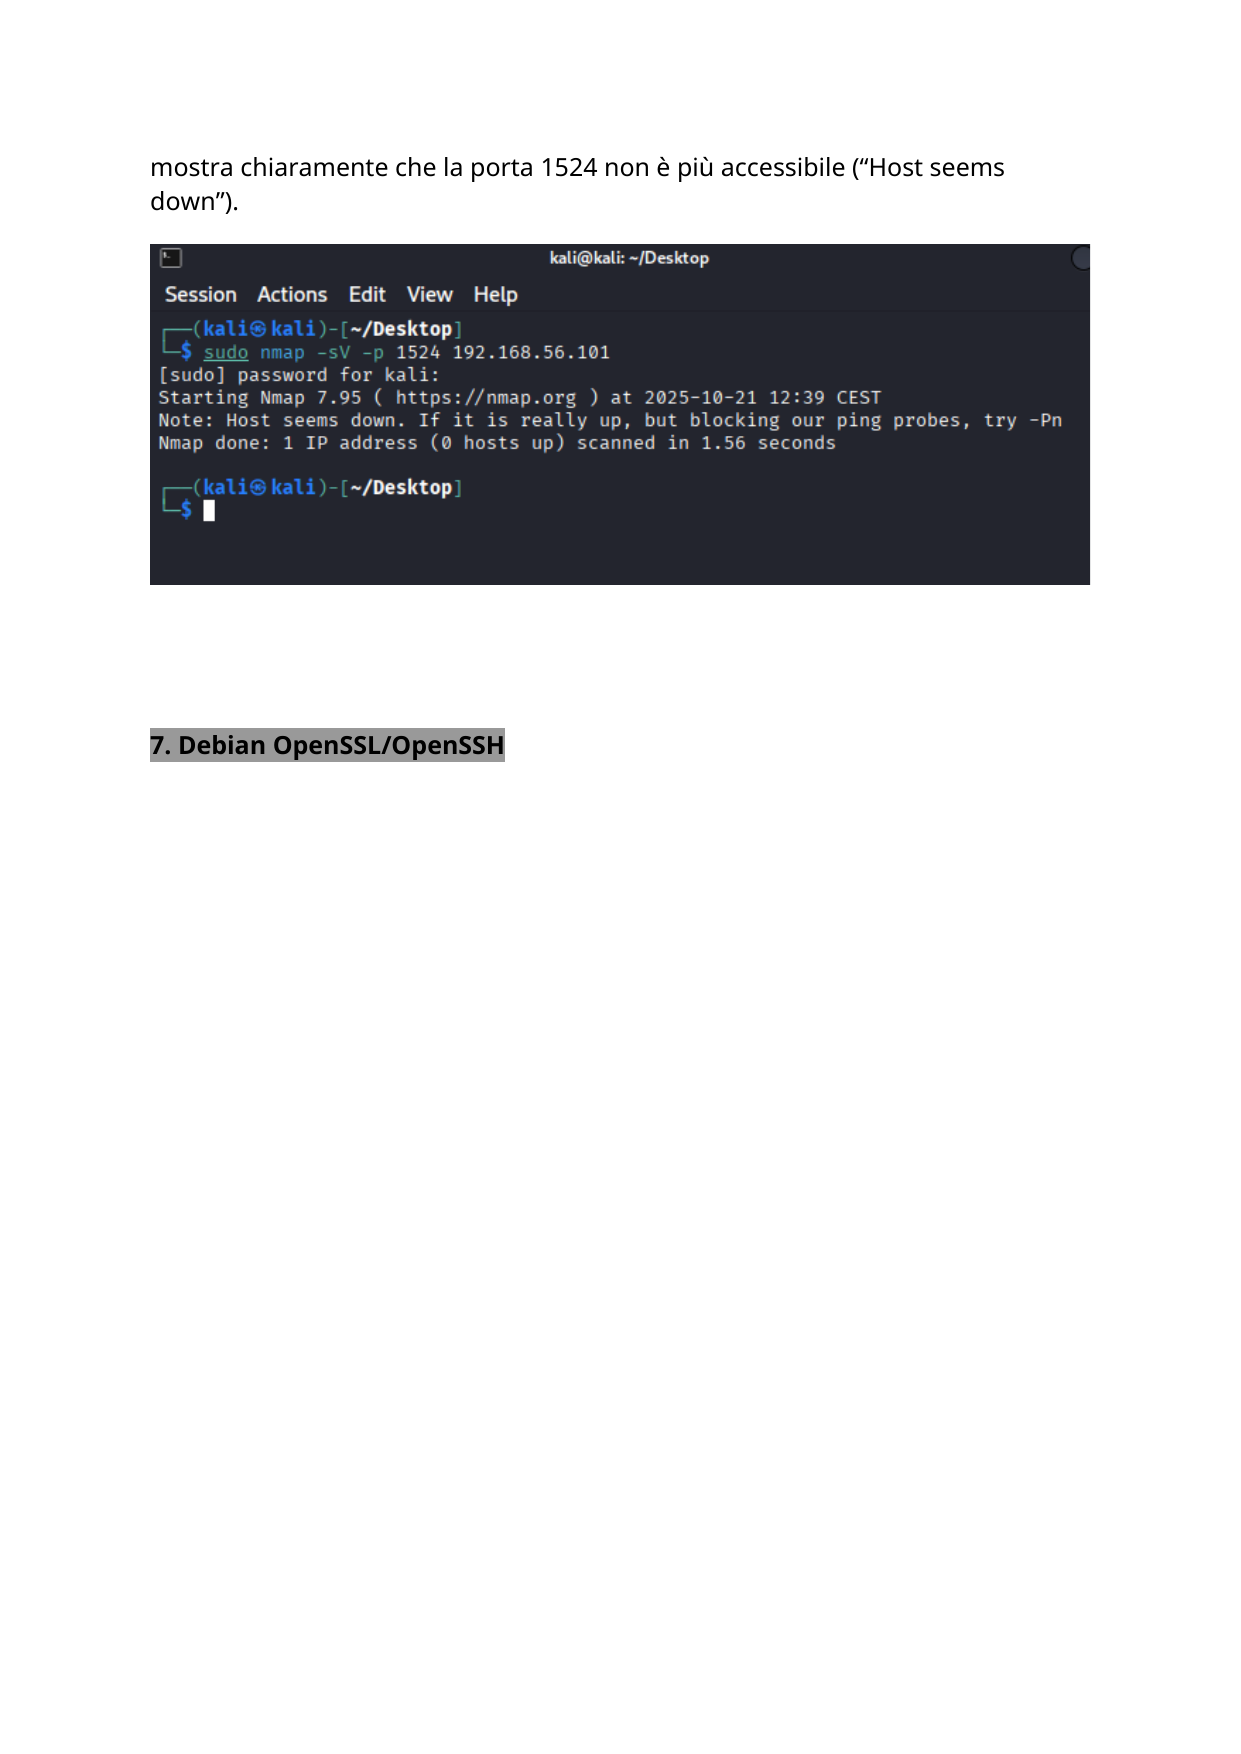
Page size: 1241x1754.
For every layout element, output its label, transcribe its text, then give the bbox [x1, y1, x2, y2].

text mostra chiaramente che la porta 1524 non è più accessibile (“Host seems down”). [150, 150, 1090, 218]
text 7. Debian OpenSSL/OpenSSH [150, 728, 1090, 762]
picture [150, 244, 1091, 585]
